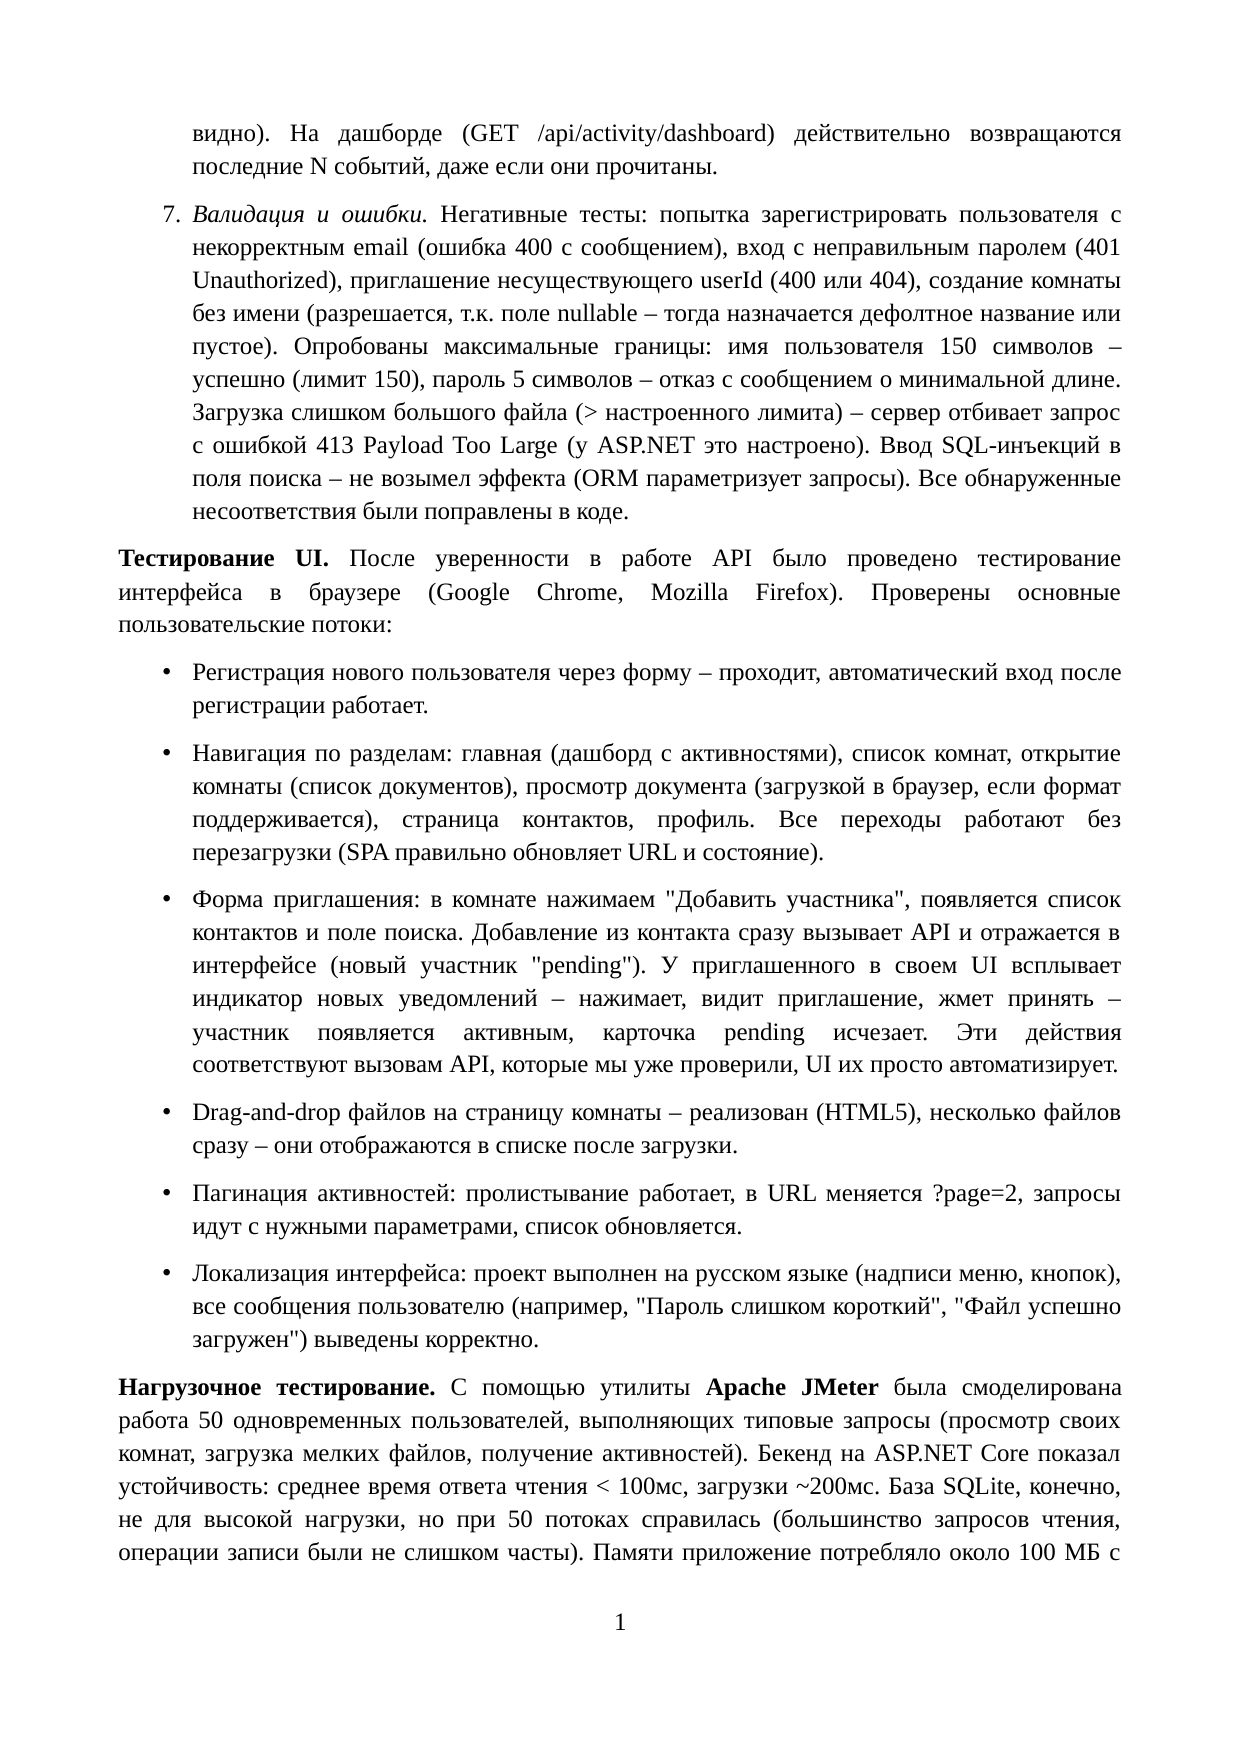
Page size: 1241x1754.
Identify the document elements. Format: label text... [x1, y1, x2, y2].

list Локализация интерфейса: проект выполнен на русском языке (надписи меню, кнопок), все сообщения пользователю (например, "Пароль слишком короткий", "Файл успешно загружен") выведены корректно. [162, 1258, 1122, 1353]
list Регистрация нового пользователя через форму – проходит, автоматический вход после регистрации работает. [162, 657, 1122, 719]
list Drag-and-drop файлов на страницу комнаты – реализован (HTML5), несколько файлов сразу – они отображаются в списке после загрузки. [162, 1097, 1122, 1159]
list Валидация и ошибки. Негативные тесты: попытка зарегистрировать пользователя с некорректным email (ошибка 400 с сообщением), вход с неправильным паролем (401 Unauthorized), приглашение несуществующего userId (400 или 404), создание комнаты без имени (разрешается, т.к. поле nullable – тогда назначается дефолтное название или пустое). Опробованы максимальные границы: имя пользователя 150 символов – успешно (лимит 150), пароль 5 символов – отказ с сообщением о минимальной длине. Загрузка слишком большого файла (> настроенного лимита) – сервер отбивает запрос с ошибкой 413 Payload Too Large (у ASP.NET это настроено). Ввод SQL-инъекций в поля поиска – не возымел эффекта (ORM параметризует запросы). Все обнаруженные несоответствия были поправлены в коде. [162, 199, 1122, 525]
list Навигация по разделам: главная (дашборд с активностями), список комнат, открытие комнаты (список документов), просмотр документа (загрузкой в браузер, если формат поддерживается), страница контактов, профиль. Все переходы работают без перезагрузки (SPA правильно обновляет URL и состояние). [162, 738, 1122, 866]
text Тестирование UI. После уверенности в работе API было проведено тестирование интерфейса в браузере (Google Chrome, Mozilla Firefox). Проверены основные пользовательские потоки: [118, 543, 1122, 638]
text Нагрузочное тестирование. С помощью утилиты Apache JMeter была смоделирована работа 50 одновременных пользователей, выполняющих типовые запросы (просмотр своих комнат, загрузка мелких файлов, получение активностей). Бекенд на ASP.NET Core показал устойчивость: среднее время ответа чтения < 100мс, загрузки ~200мс. База SQLite, конечно, не для высокой нагрузки, но при 50 потоках справилась (большинство запросов чтения, операции записи были не слишком часты). Памяти приложение потребляло около 100 МБ с [118, 1372, 1122, 1566]
list Форма приглашения: в комнате нажимаем "Добавить участника", появляется список контактов и поле поиска. Добавление из контакта сразу вызывает API и отражается в интерфейсе (новый участник "pending"). У приглашенного в своем UI всплывает индикатор новых уведомлений – нажимает, видит приглашение, жмет принять – участник появляется активным, карточка pending исчезает. Эти действия соответствуют вызовам API, которые мы уже проверили, UI их просто автоматизирует. [162, 884, 1122, 1078]
list Пагинация активностей: пролистывание работает, в URL меняется ?page=2, запросы идут с нужными параметрами, список обновляется. [162, 1178, 1122, 1239]
list видно). На дашборде (GET /api/activity/dashboard) действительно возвращаются последние N событий, даже если они прочитаны. [162, 118, 1122, 180]
